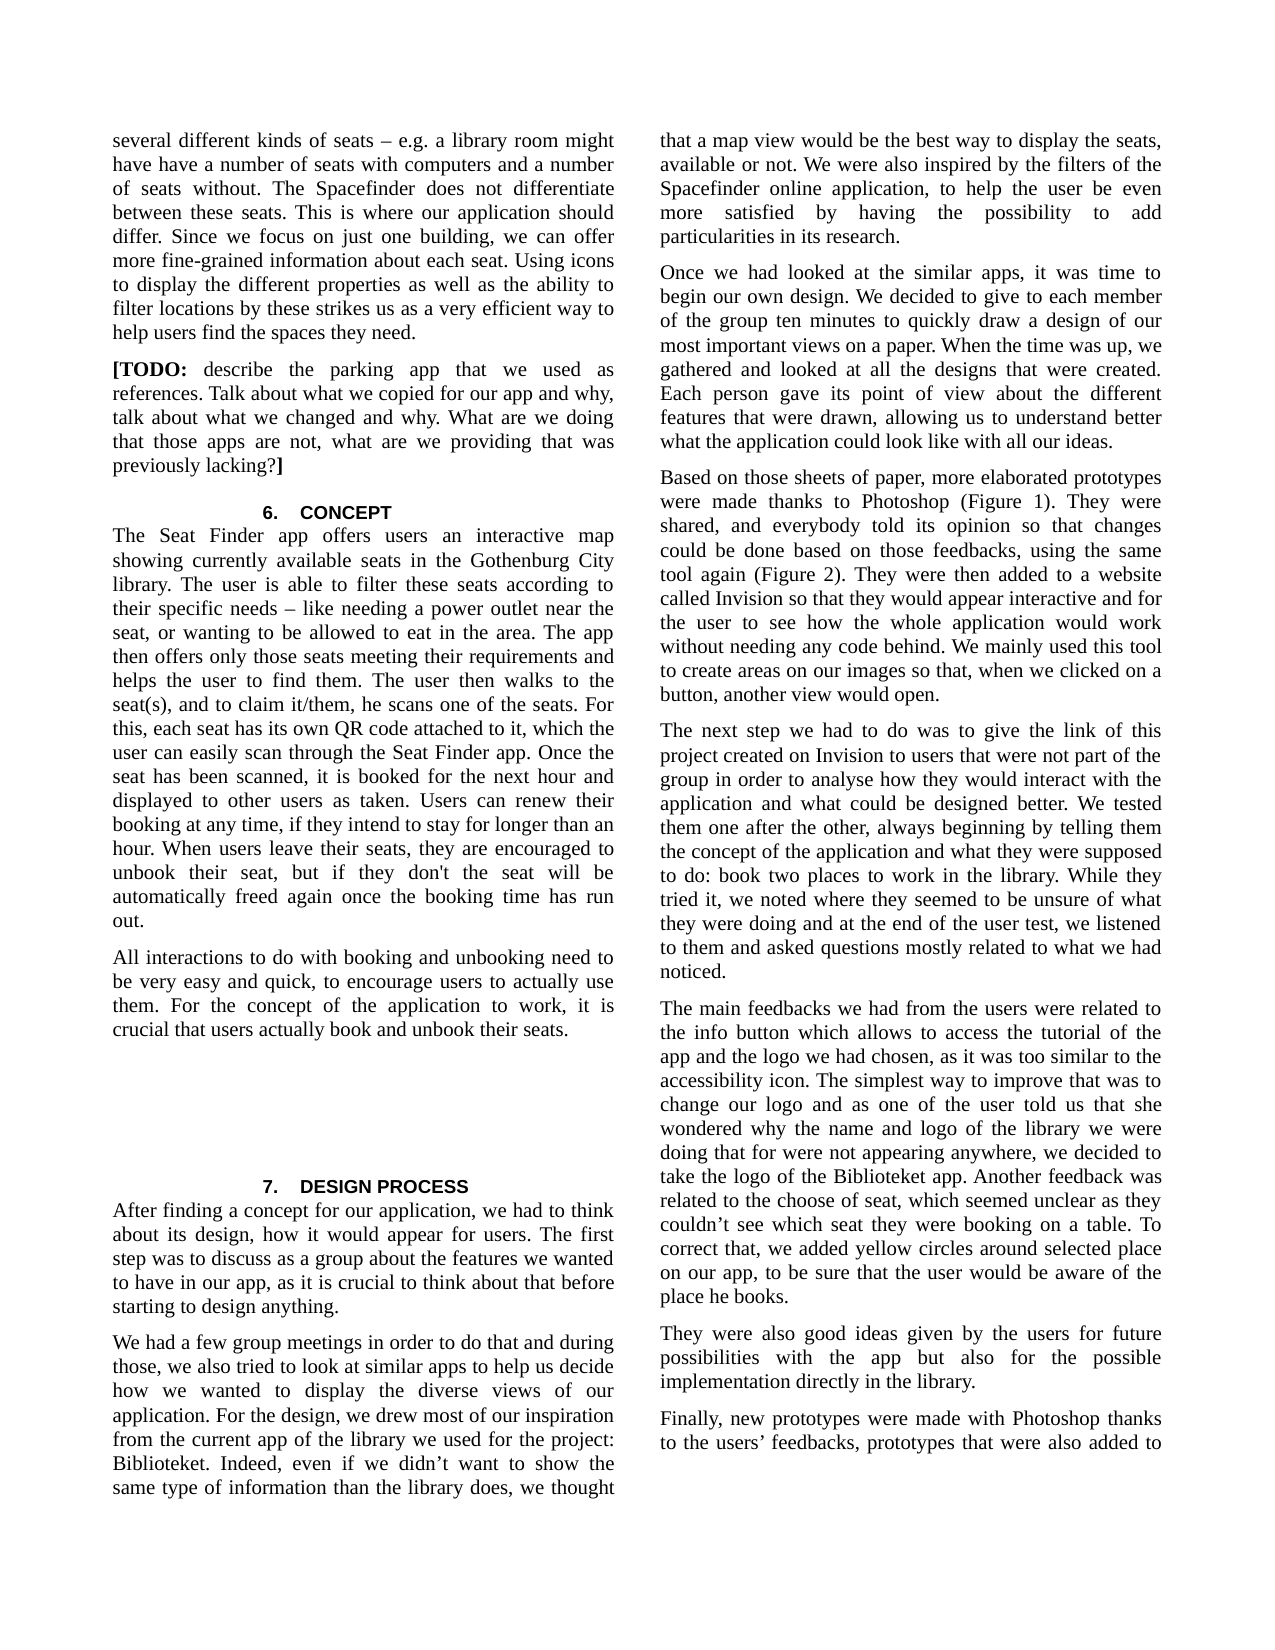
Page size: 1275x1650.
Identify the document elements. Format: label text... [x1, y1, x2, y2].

text [TODO: describe the parking app that we used as references. Talk about what we copied for our app and why, talk about what we changed and why. What are we doing that those apps are not, what are we providing that was previously lacking?] [112, 357, 615, 477]
text The next step we had to do was to give the link of this project created on Invision to users that were not part of the group in order to analyse how they would interact with the application and what could be designed better. We tested them one after the other, always beginning by telling them the concept of the application and what they were supposed to do: book two places to work in the library. While they tried it, we noted where they seemed to be unsure of what they were doing and at the end of the user test, we listened to them and asked questions mostly related to what we had noticed. [660, 718, 1162, 983]
text several different kinds of seats – e.g. a library room might have have a number of seats with computers and a number of seats without. The Spacefinder does not differentiate between these seats. This is where our application should differ. Since we focus on just one building, we can offer more fine-grained information about each seat. Using icons to display the different properties as well as the ability to filter locations by these strikes us as a very efficient way to help users find the spaces they need. [112, 127, 615, 344]
text that a map view would be the best way to display the seats, available or not. We were also inspired by the filters of the Spacefinder online application, to help the user be even more satisfied by having the possibility to add particularities in its research. [660, 127, 1162, 248]
text Finally, new prototypes were made with Photoshop thanks to the users’ feedbacks, prototypes that were also added to [660, 1406, 1162, 1454]
text We had a few group meetings in order to do that and during those, we also tried to look at similar apps to help us decide how we wanted to display the diverse views of our application. For the design, we drew most of our inspiration from the current app of the library we used for the project: Biblioteket. Indeed, even if we didn’t want to show the same type of information than the library does, we thought [112, 1330, 615, 1499]
text The main feedbacks we had from the users were related to the info button which allows to access the tutorial of the app and the logo we had chosen, as it was too similar to the accessibility icon. The simplest way to improve that was to change our logo and as one of the user told us that she wondered why the name and logo of the library we were doing that for were not appearing anywhere, we decided to take the logo of the Biblioteket app. Another feedback was related to the choose of seat, which seemed unclear as they couldn’t see which seat they were booking on a table. To correct that, we added yellow circles around selected place on our app, to be sure that the user would be aware of the place he books. [660, 996, 1162, 1308]
text After finding a concept for our application, we had to think about its design, how it would appear for users. The first step was to discuss as a group about the features we wanted to have in our app, as it is crucial to think about that before starting to design anything. [112, 1197, 615, 1318]
subtitle Design Process [262, 1176, 615, 1197]
text They were also good ideas given by the users for future possibilities with the app but also for the possible implementation directly in the library. [660, 1321, 1162, 1393]
text All interactions to do with booking and unbooking need to be very easy and quick, to encourage users to actually use them. For the concept of the application to work, it is crucial that users actually book and unbook their seats. [112, 945, 615, 1041]
subtitle Concept [262, 502, 615, 523]
text Based on those sheets of paper, more elaborated prototypes were made thanks to Photoshop (Figure 1). They were shared, and everybody told its opinion so that changes could be done based on those feedbacks, using the same tool again (Figure 2). They were then added to a website called Invision so that they would appear interactive and for the user to see how the whole application would work without needing any code behind. We mainly used this tool to create areas on our images so that, when we clicked on a button, another view would open. [660, 465, 1162, 706]
text Once we had looked at the similar apps, it was time to begin our own design. We decided to give to each member of the group ten minutes to quickly draw a design of our most important views on a paper. When the time was up, we gathered and looked at all the designs that were created. Each person gave its point of view about the different features that were drawn, allowing us to understand better what the application could look like with all our ideas. [660, 260, 1162, 453]
text The Seat Finder app offers users an interactive map showing currently available seats in the Gothenburg City library. The user is able to filter these seats according to their specific needs – like needing a power outlet near the seat, or wanting to be allowed to eat in the area. The app then offers only those seats meeting their requirements and helps the user to find them. The user then walks to the seat(s), and to claim it/them, he scans one of the seats. For this, each seat has its own QR code attached to it, which the user can easily scan through the Seat Finder app. Once the seat has been scanned, it is booked for the next hour and displayed to other users as taken. Users can renew their booking at any time, if they intend to stay for longer than an hour. When users leave their seats, they are encouraged to unbook their seat, but if they don't the seat will be automatically freed again once the booking time has run out. [112, 523, 615, 932]
